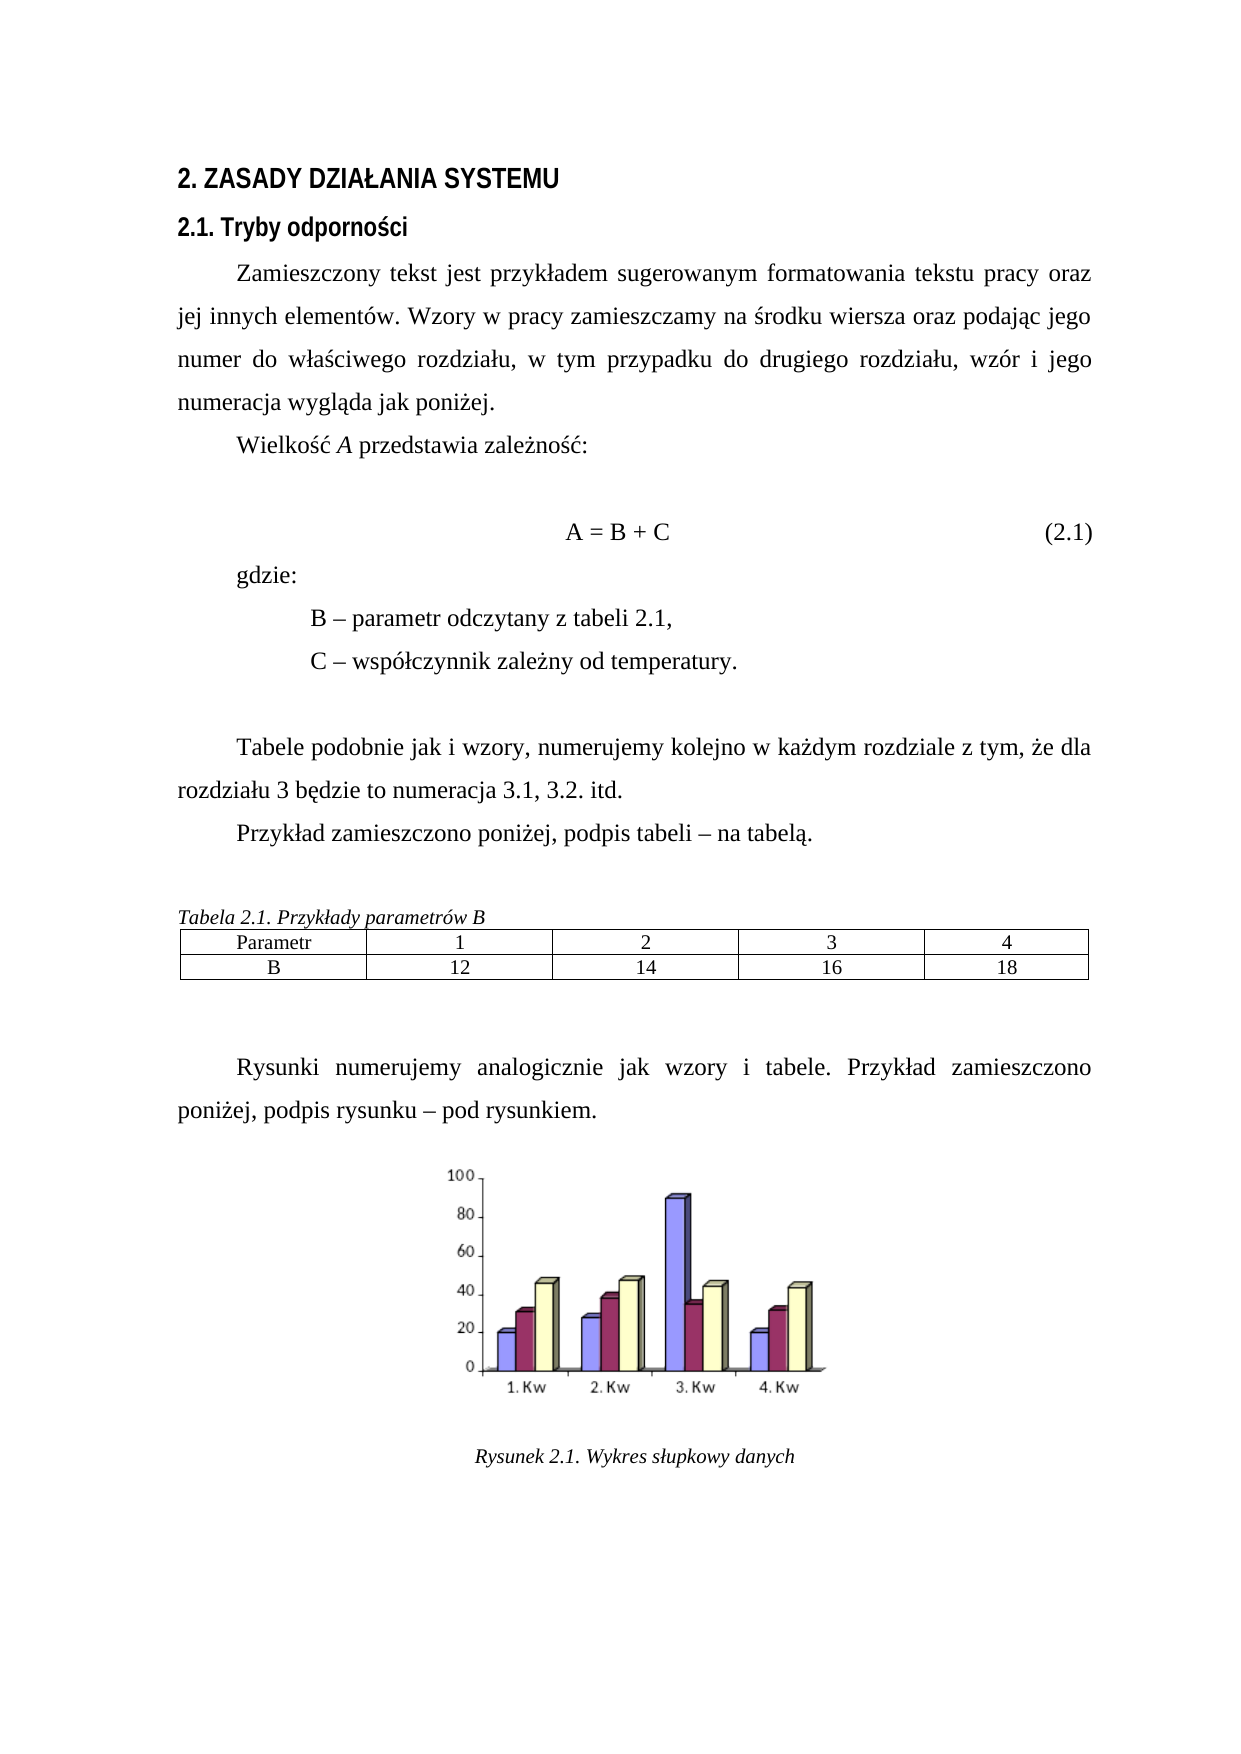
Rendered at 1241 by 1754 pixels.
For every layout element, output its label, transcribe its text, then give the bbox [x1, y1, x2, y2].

text 2. ZASADY DZIAŁANIA SYSTEMU [177, 161, 1092, 195]
text Tabela 2.1. Przykłady parametrów B [177, 905, 1092, 929]
text Rysunek 2.1. Wykres słupkowy danych [177, 1444, 1092, 1468]
table_header 4 [925, 930, 1088, 954]
text Przykład zamieszczono poniżej, podpis tabeli – na tabelą. [177, 818, 1092, 847]
text Tabele podobnie jak i wzory, numerujemy kolejno w każdym rozdziale z tym, że dla rozdziału 3 będzie to numeracja 3.1, 3.2. itd. [177, 732, 1092, 804]
table_header 3 [739, 930, 924, 954]
table_cell 12 [367, 955, 552, 979]
table_header 1 [367, 930, 552, 954]
table_cell 16 [739, 955, 924, 979]
table_cell 14 [553, 955, 738, 979]
text 2.1. Tryby odporności [177, 211, 1092, 242]
text Zamieszczony tekst jest przykładem sugerowanym formatowania tekstu pracy oraz jej innych elementów. Wzory w pracy zamieszczamy na środku wiersza oraz podając jego numer do właściwego rozdziału, w tym przypadku do drugiego rozdziału, wzór i jego numeracja wygląda jak poniżej. [177, 258, 1092, 416]
table_header Parametr [181, 930, 366, 954]
text B – parametr odczytany z tabeli 2.1, [177, 603, 1092, 632]
text gdzie: [177, 560, 1092, 588]
text A = B + C (2.1) [177, 517, 1092, 545]
table_header 2 [553, 930, 738, 954]
text Wielkość A przedstawia zależność: [177, 430, 1092, 459]
table_cell B [181, 955, 366, 979]
table_cell 18 [925, 955, 1088, 979]
text Rysunki numerujemy analogicznie jak wzory i tabele. Przykład zamieszczono poniżej, podpis rysunku – pod rysunkiem. [177, 1052, 1092, 1124]
text C – współczynnik zależny od temperatury. [177, 646, 1092, 675]
